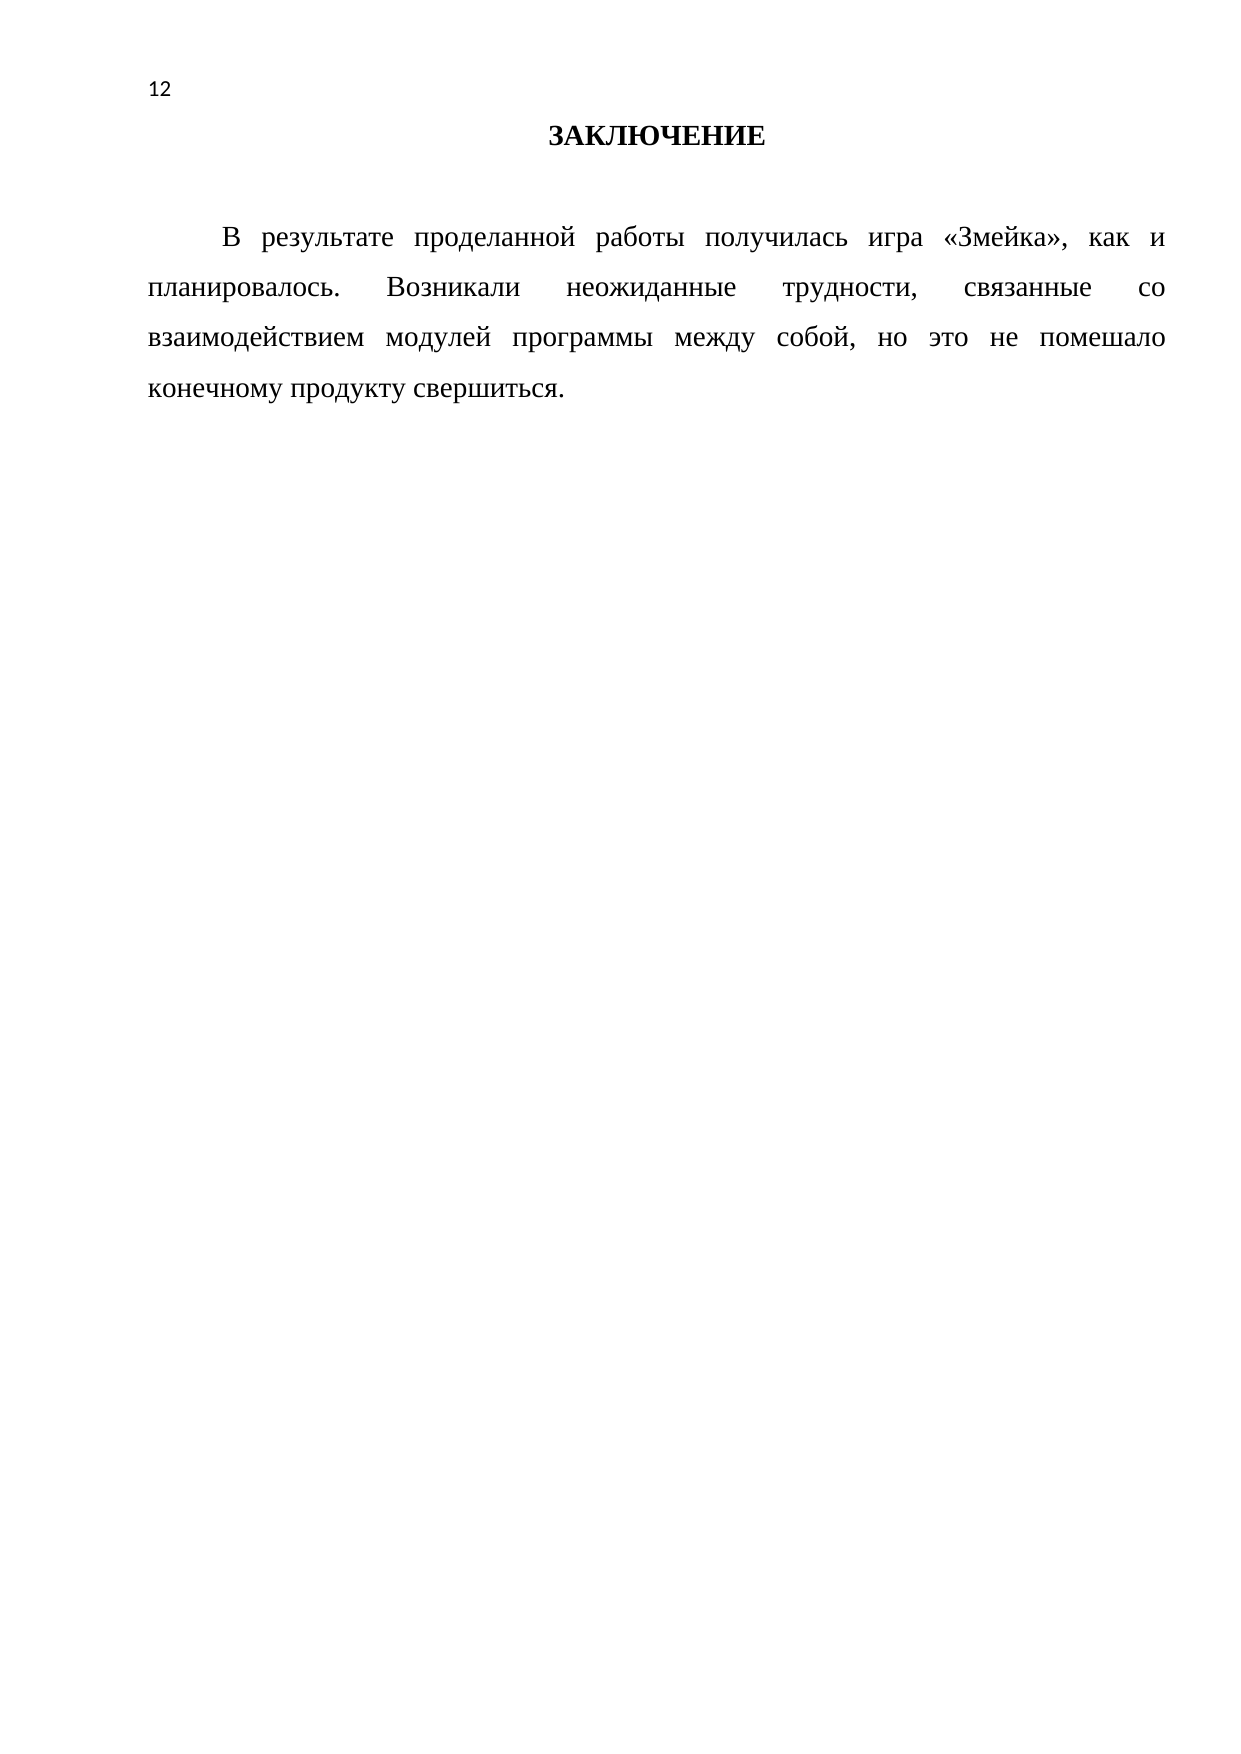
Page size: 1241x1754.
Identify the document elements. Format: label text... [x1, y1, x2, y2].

text ЗАКЛЮЧЕНИЕ [148, 118, 1166, 152]
text В результате проделанной работы получилась игра «Змейка», как и планировалось. Возникали неожиданные трудности, связанные со взаимодействием модулей программы между собой, но это не помешало конечному продукту свершиться. [148, 219, 1166, 403]
